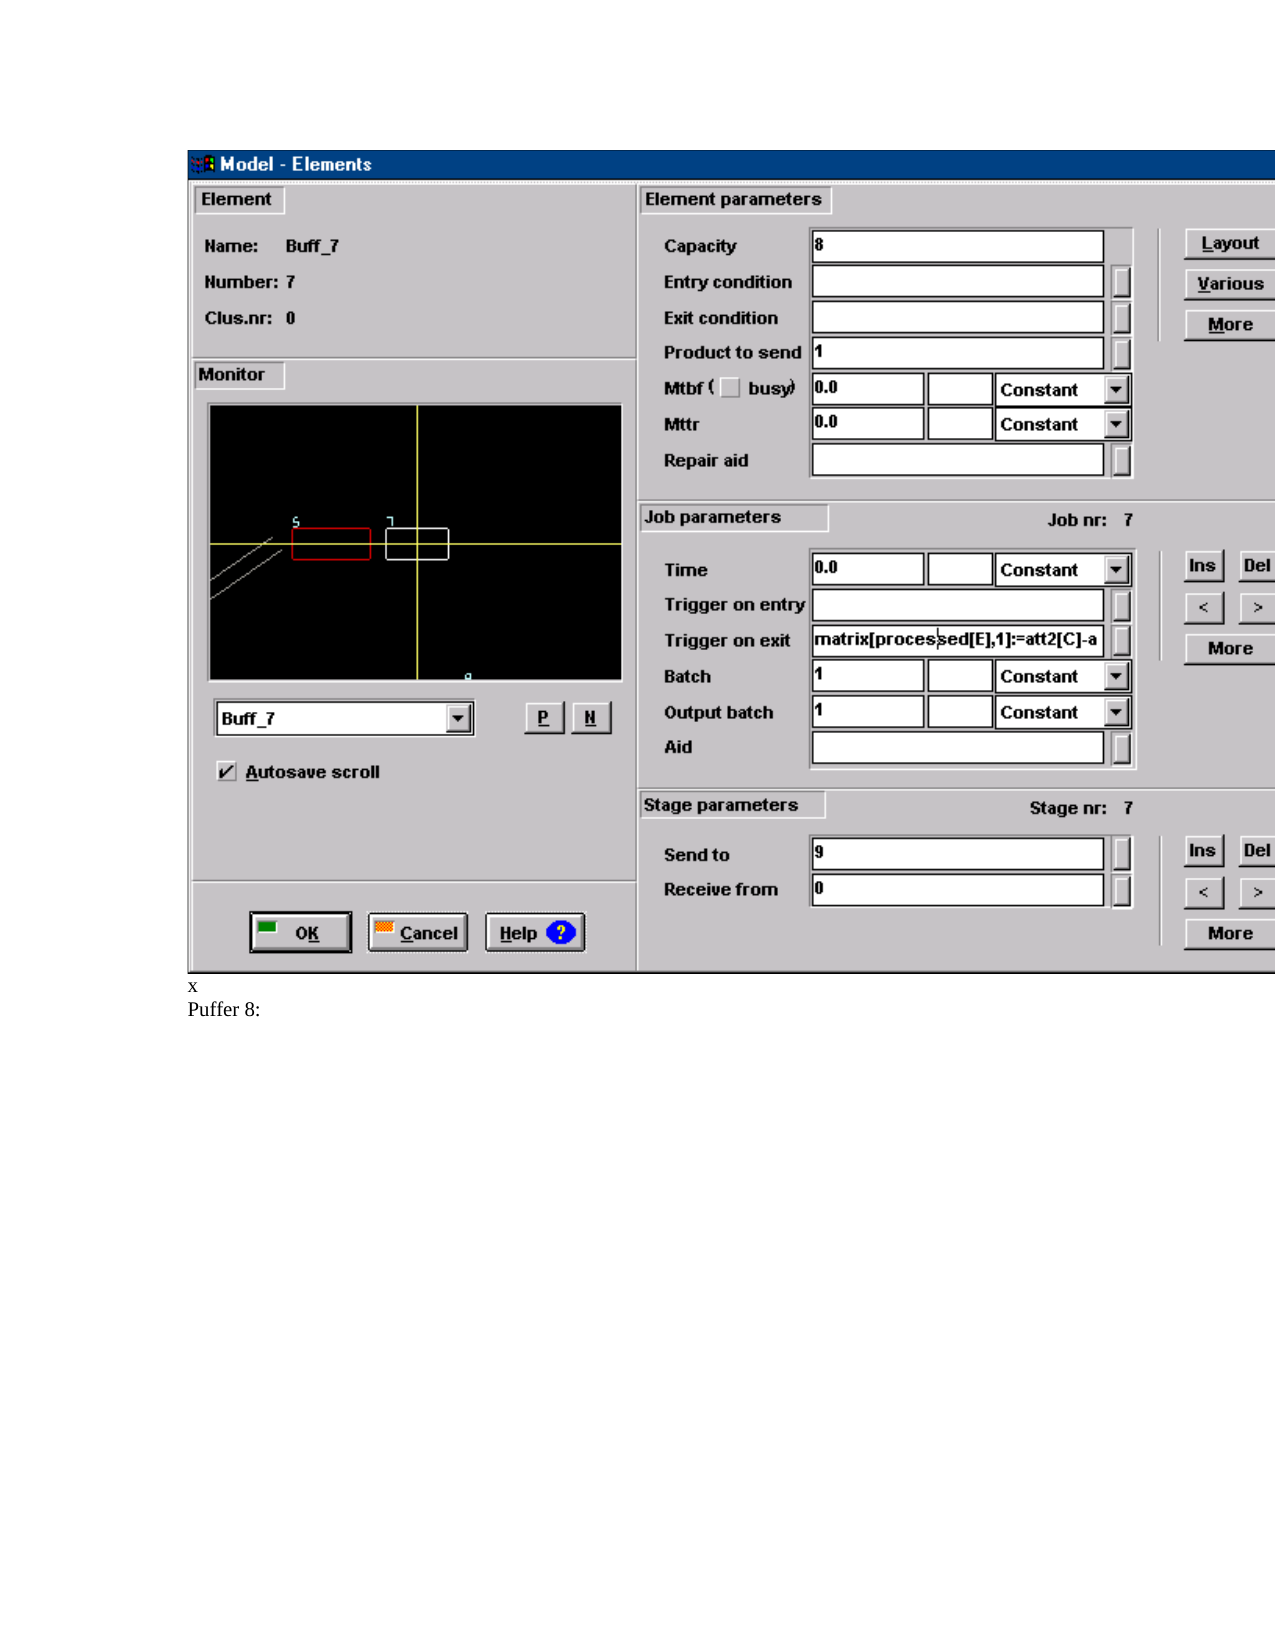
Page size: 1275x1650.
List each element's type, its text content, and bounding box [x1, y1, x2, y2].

text x [187, 974, 1087, 997]
text Puffer 8: [187, 997, 1087, 1021]
